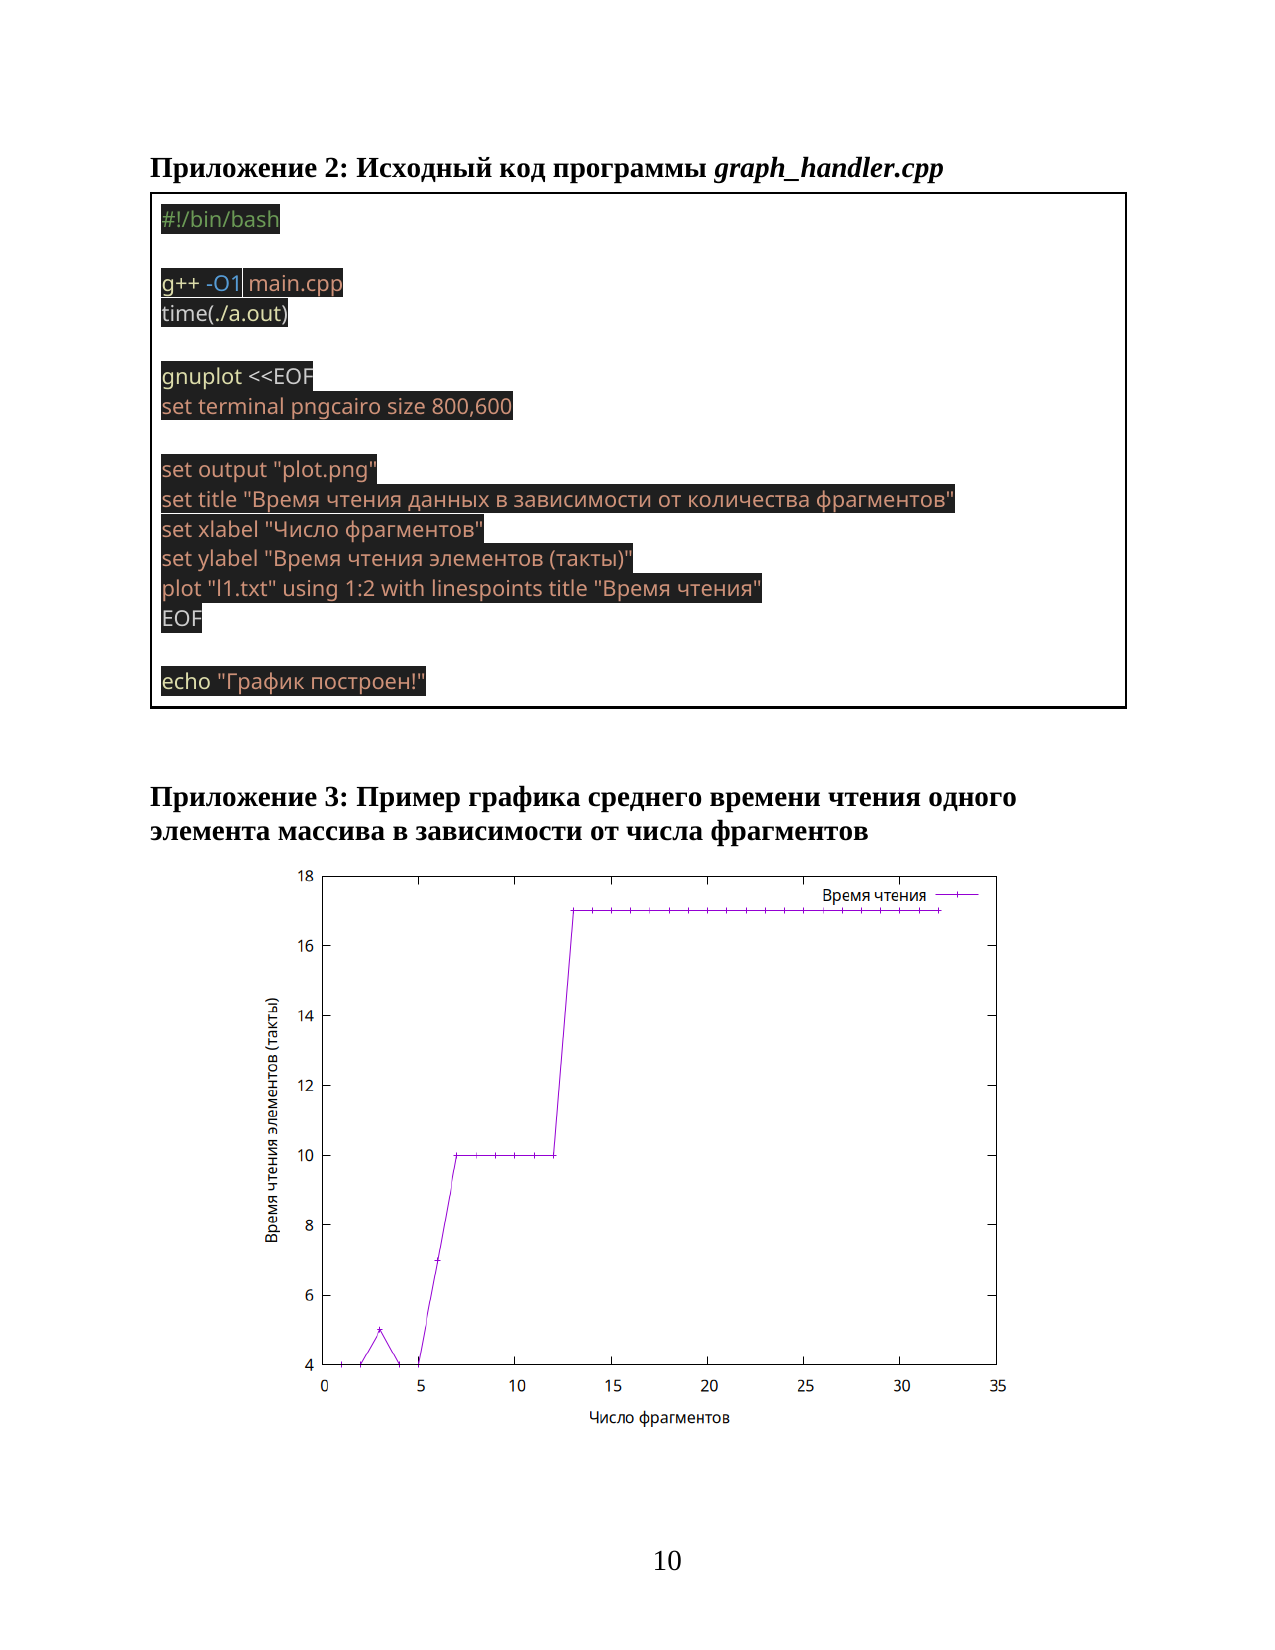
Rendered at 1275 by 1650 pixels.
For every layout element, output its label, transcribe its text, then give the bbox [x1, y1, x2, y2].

subtitle Приложение 2: Исходный код программы graph_handler.cpp [150, 150, 1125, 183]
picture [253, 855, 1022, 1432]
table_header #!/bin/bash g++ -O1 main.cpp time(./a.out) gnuplot <<EOF set terminal pngcairo size 800,600 set output "plot.png" set title "Время чтения данных в зависимости от количества фрагментов" set xlabel "Число фрагментов" set ylabel "Время чтения элементов (такты)" plot "l1.txt" using 1:2 with linespoints title "Время чтения" EOF echo "График построен!" [152, 194, 1125, 706]
subtitle Приложение 3: Пример графика среднего времени чтения одного элемента массива в зависимости от числа фрагментов [150, 779, 1125, 847]
